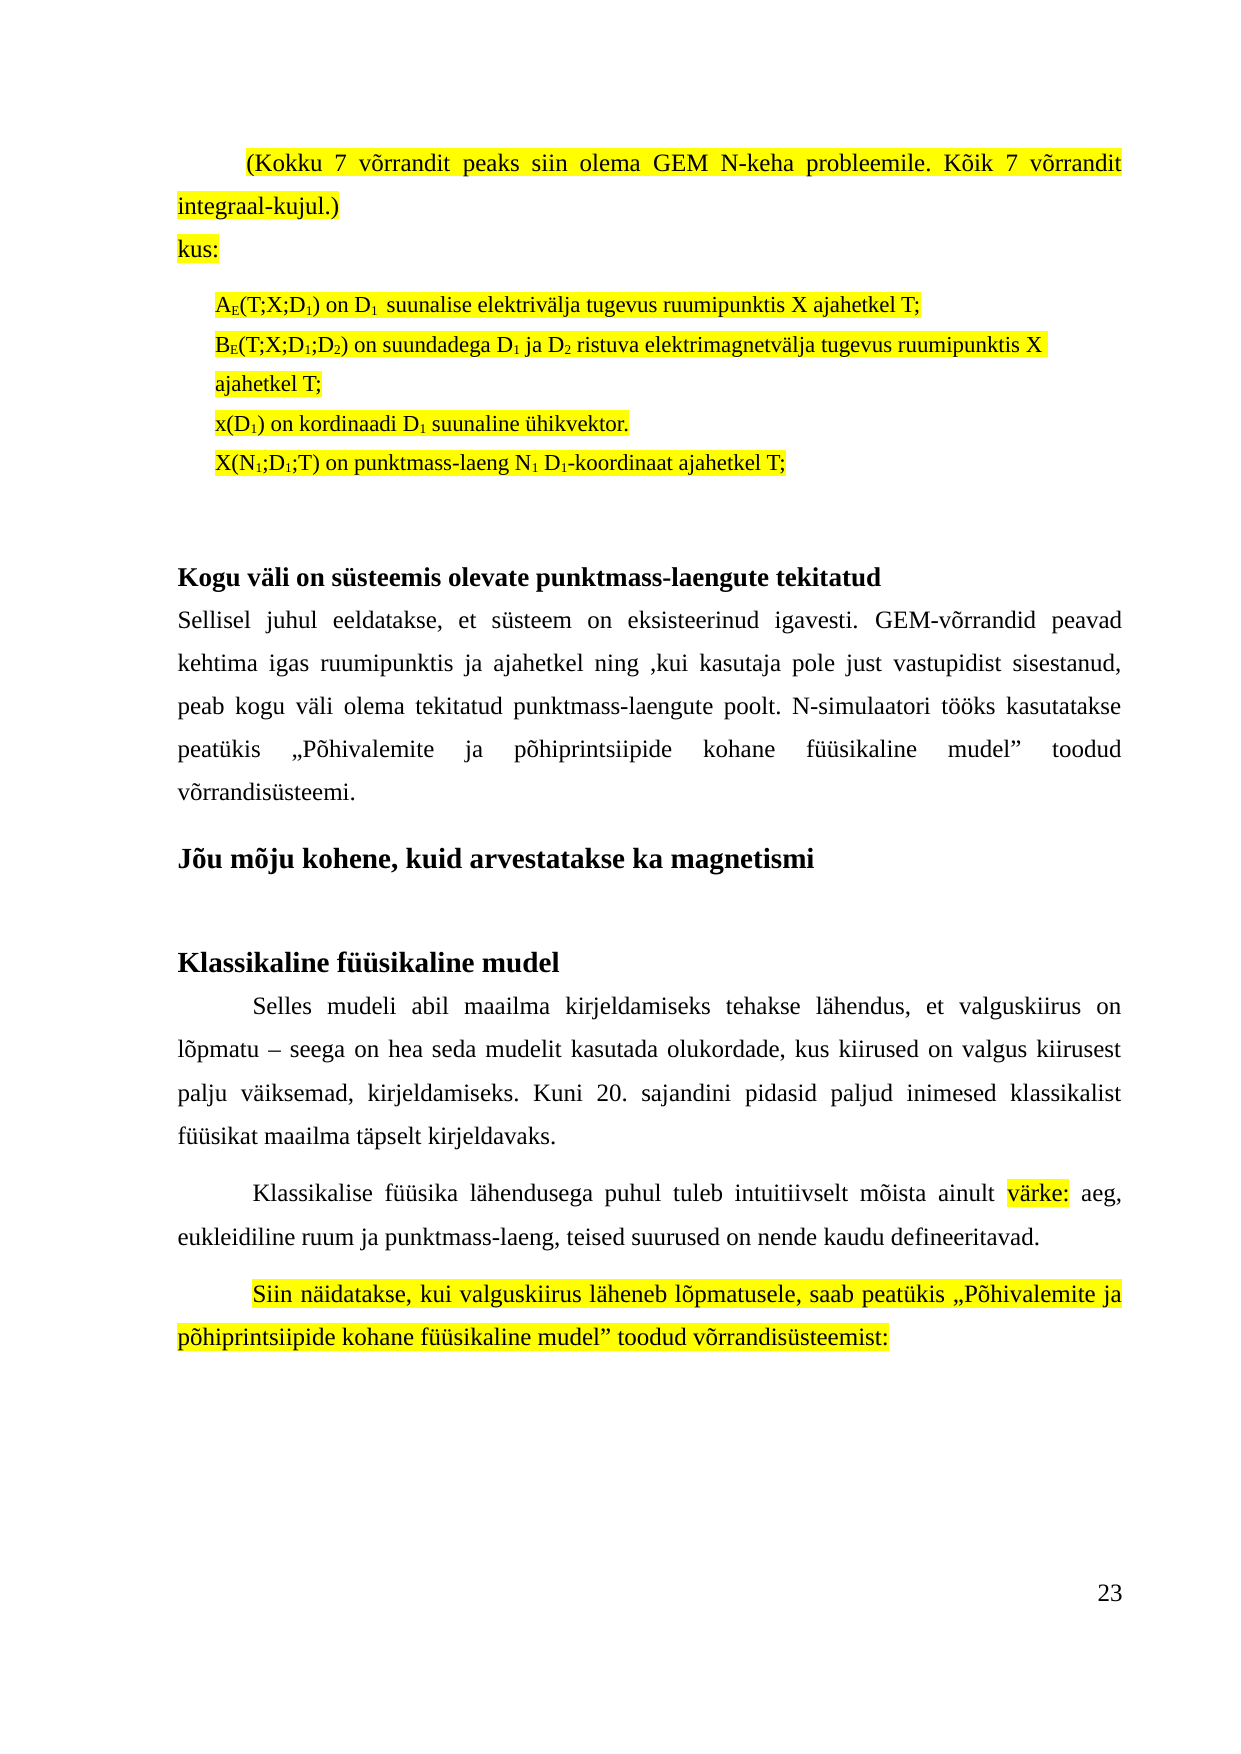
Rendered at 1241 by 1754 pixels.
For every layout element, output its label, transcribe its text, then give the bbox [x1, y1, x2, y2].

subtitle Kogu väli on süsteemis olevate punktmass-laengute tekitatud [177, 561, 1122, 592]
subtitle Jõu mõju kohene, kuid arvestatakse ka magnetismi [177, 841, 1122, 875]
subtitle Klassikaline füüsikaline mudel [177, 945, 1122, 979]
text Klassikalise füüsika lähendusega puhul tuleb intuitiivselt mõista ainult värke: aeg, eukleidiline ruum ja punktmass-laeng, teised suurused on nende kaudu defineeritavad. [177, 1178, 1122, 1250]
text (Kokku 7 võrrandit peaks siin olema GEM N-keha probleemile. Kõik 7 võrrandit integraal-kujul.) kus: [177, 148, 1122, 263]
text Siin näidatakse, kui valguskiirus läheneb lõpmatusele, saab peatükis „Põhivalemite ja põhiprintsiipide kohane füüsikaline mudel” toodud võrrandisüsteemist: [177, 1279, 1122, 1351]
text Sellisel juhul eeldatakse, et süsteem on eksisteerinud igavesti. GEM-võrrandid peavad kehtima igas ruumipunktis ja ajahetkel ning ,kui kasutaja pole just vastupidist sisestanud, peab kogu väli olema tekitatud punktmass-laengute poolt. N-simulaatori tööks kasutatakse peatükis „Põhivalemite ja põhiprintsiipide kohane füüsikaline mudel” toodud võrrandisüsteemi. [177, 605, 1122, 806]
text Selles mudeli abil maailma kirjeldamiseks tehakse lähendus, et valguskiirus on lõpmatu – seega on hea seda mudelit kasutada olukordade, kus kiirused on valgus kiirusest palju väiksemad, kirjeldamiseks. Kuni 20. sajandini pidasid paljud inimesed klassikalist füüsikat maailma täpselt kirjeldavaks. [177, 991, 1122, 1149]
text AE(T;X;D1) on D1 suunalise elektrivälja tugevus ruumipunktis X ajahetkel T; BE(T;X;D1;D2) on suundadega D1 ja D2 ristuva elektrimagnetvälja tugevus ruumipunktis X ajahetkel T; x(D1) on kordinaadi D1 suunaline ühikvektor. X(N1;D1;T) on punktmass-laeng N1 D1-koordinaat ajahetkel T; [215, 292, 1122, 476]
